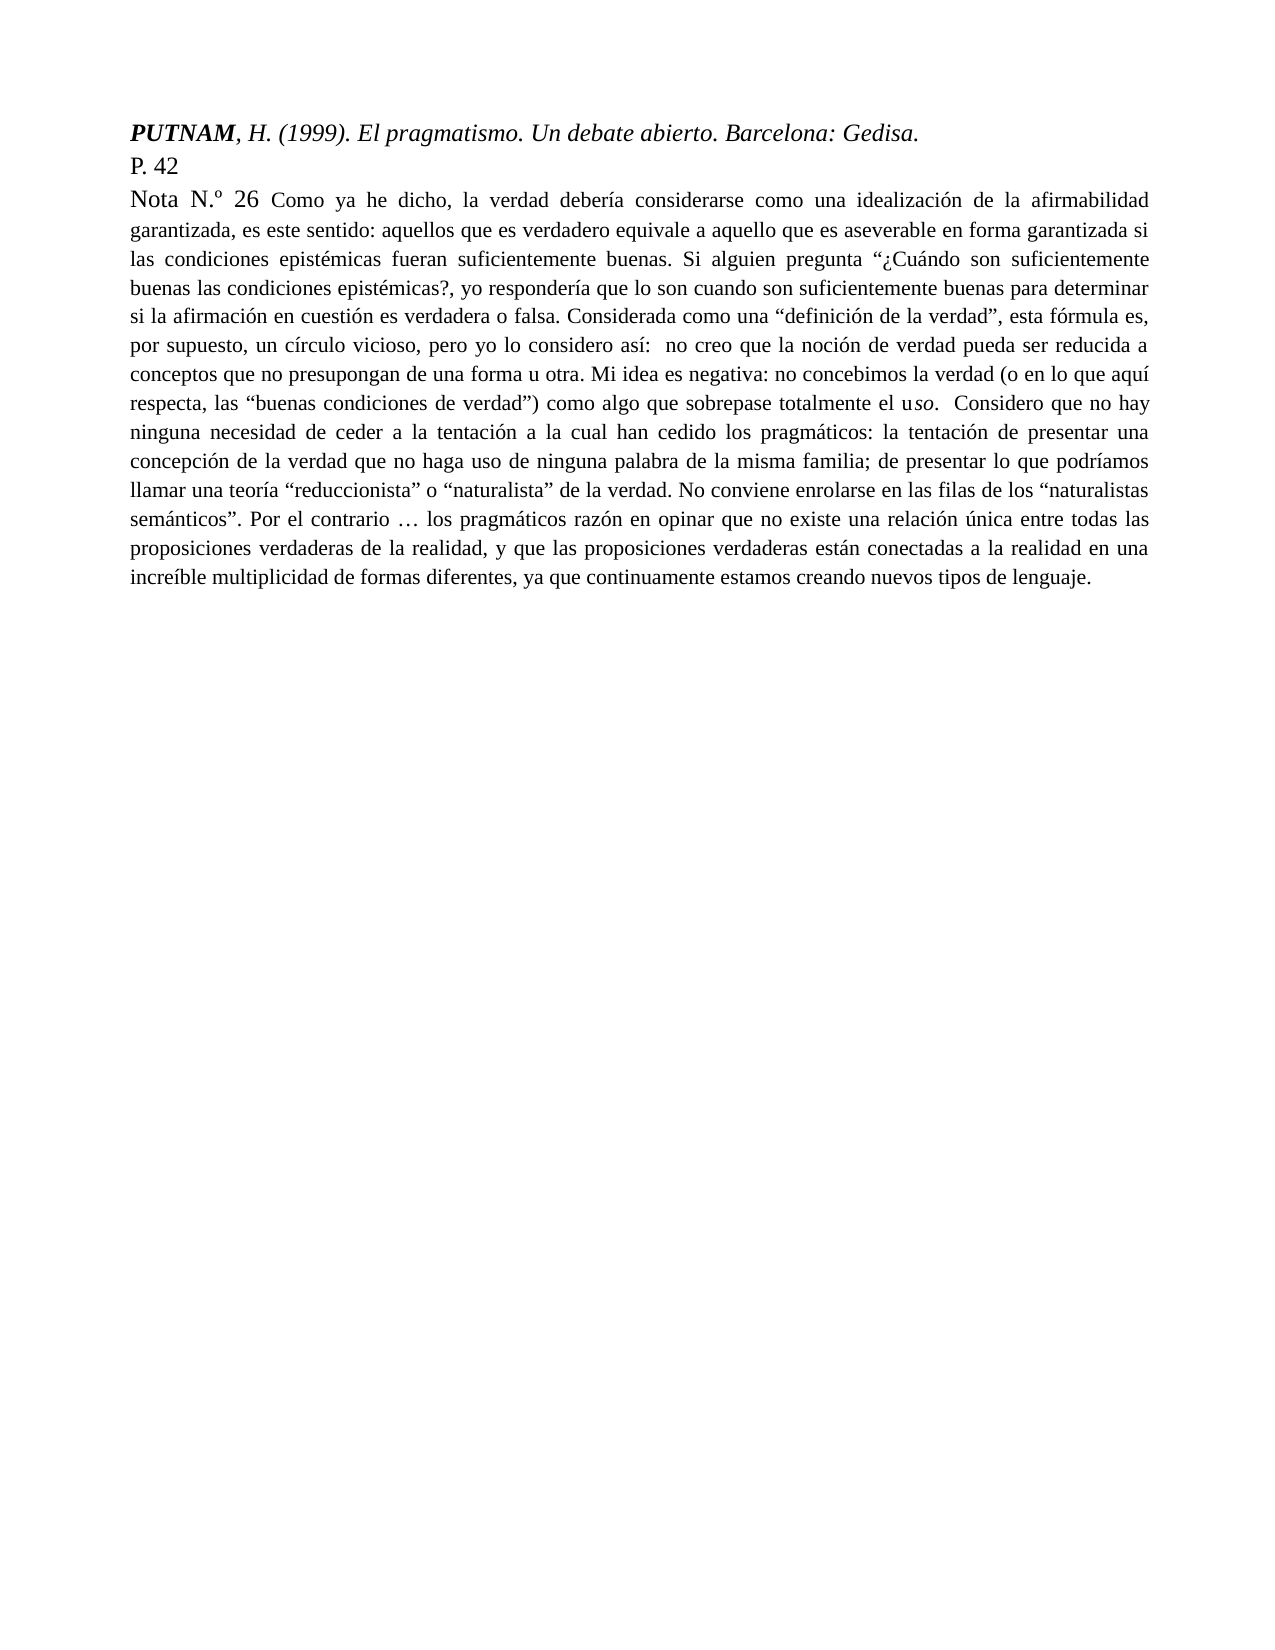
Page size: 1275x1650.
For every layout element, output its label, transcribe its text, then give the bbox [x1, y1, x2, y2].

text P. 42 [130, 151, 1151, 180]
text PUTNAM, H. (1999). El pragmatismo. Un debate abierto. Barcelona: Gedisa. [130, 118, 1151, 147]
text Nota N.º 26 Como ya he dicho, la verdad debería considerarse como una idealización de la afirmabilidad garantizada, es este sentido: aquellos que es verdadero equivale a aquello que es aseverable en forma garantizada si las condiciones epistémicas fueran suficientemente buenas. Si alguien pregunta “¿Cuándo son suficientemente buenas las condiciones epistémicas?, yo respondería que lo son cuando son suficientemente buenas para determinar si la afirmación en cuestión es verdadera o falsa. Considerada como una “definición de la verdad”, esta fórmula es, por supuesto, un círculo vicioso, pero yo lo considero así: no creo que la noción de verdad pueda ser reducida a conceptos que no presupongan de una forma u otra. Mi idea es negativa: no concebimos la verdad (o en lo que aquí respecta, las “buenas condiciones de verdad”) como algo que sobrepase totalmente el uso. Considero que no hay ninguna necesidad de ceder a la tentación a la cual han cedido los pragmáticos: la tentación de presentar una concepción de la verdad que no haga uso de ninguna palabra de la misma familia; de presentar lo que podríamos llamar una teoría “reduccionista” o “naturalista” de la verdad. No conviene enrolarse en las filas de los “naturalistas semánticos”. Por el contrario … los pragmáticos razón en opinar que no existe una relación única entre todas las proposiciones verdaderas de la realidad, y que las proposiciones verdaderas están conectadas a la realidad en una increíble multiplicidad de formas diferentes, ya que continuamente estamos creando nuevos tipos de lenguaje. [130, 184, 1151, 589]
